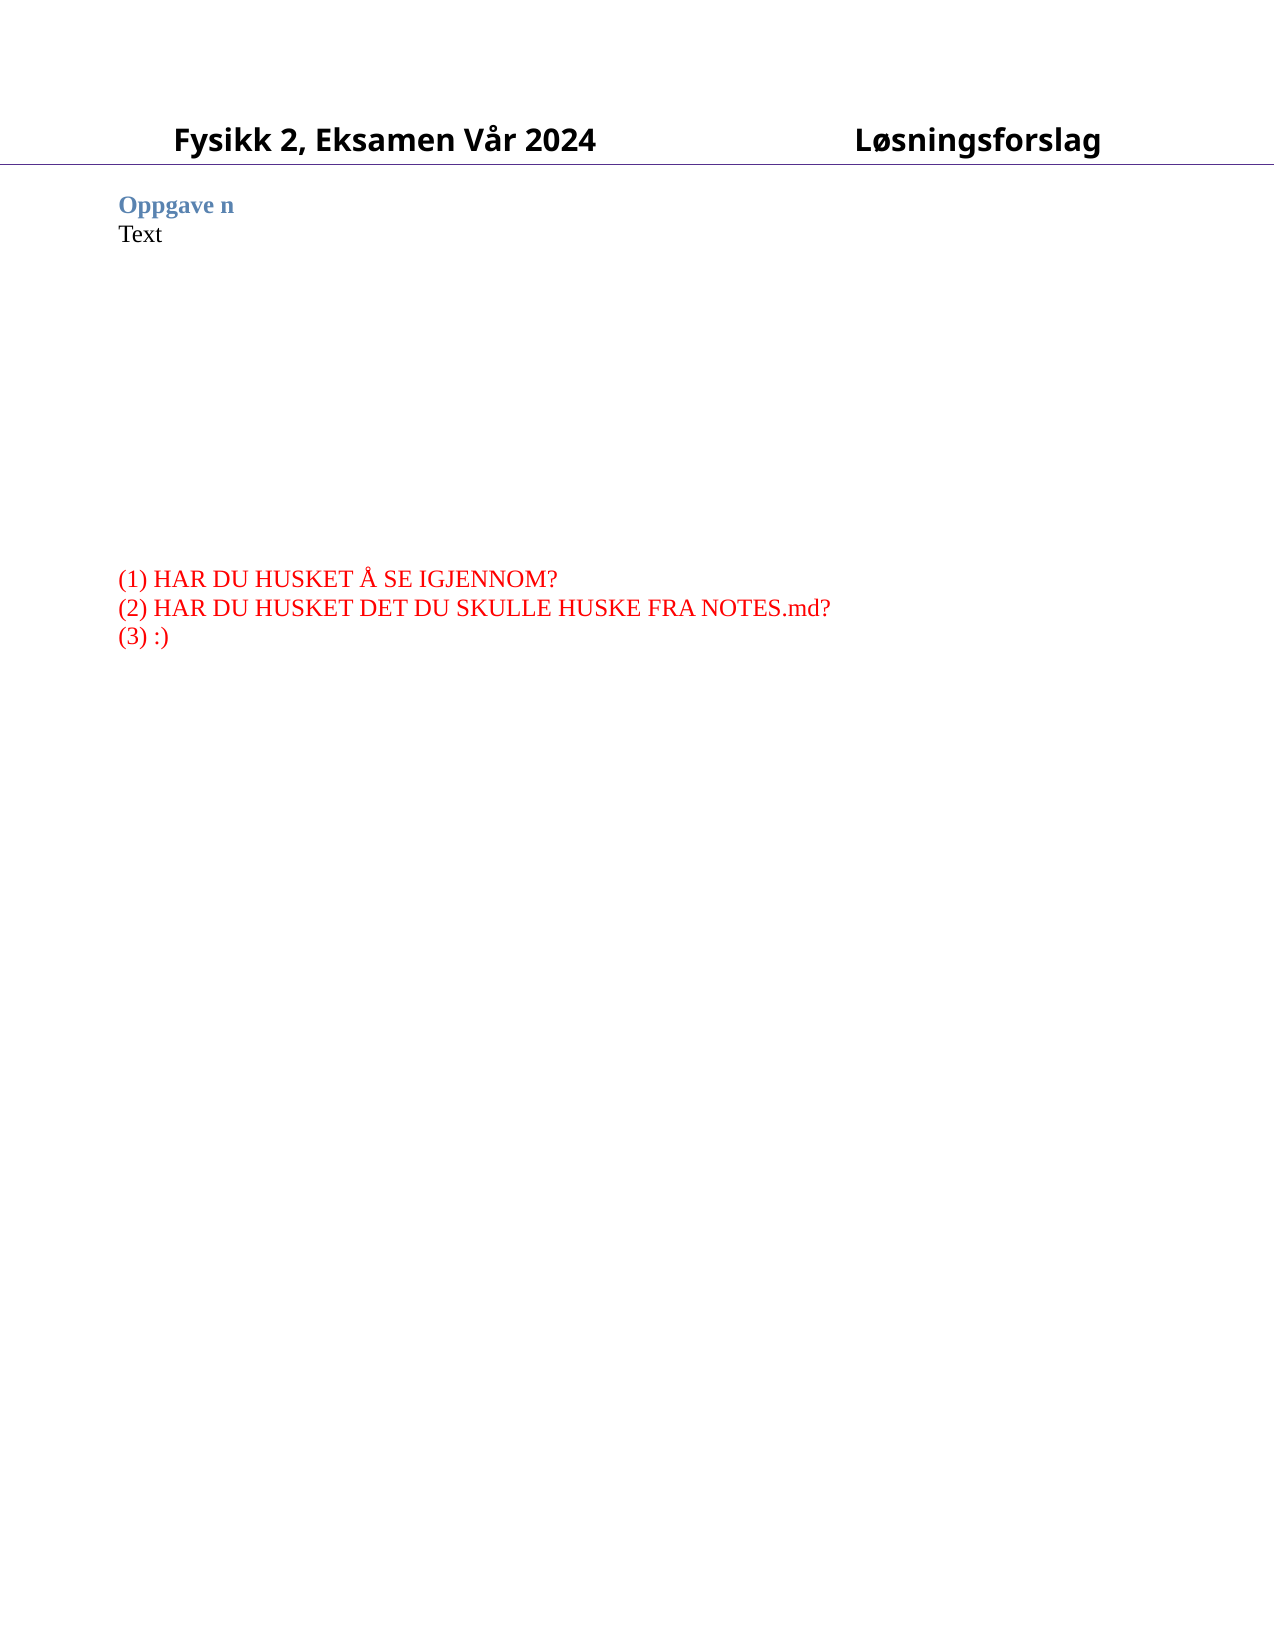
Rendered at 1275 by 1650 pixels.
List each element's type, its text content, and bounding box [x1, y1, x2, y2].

text (3) :) [118, 621, 1157, 650]
text (2) HAR DU HUSKET DET DU SKULLE HUSKE FRA NOTES.md? [118, 593, 1157, 621]
text (1) HAR DU HUSKET Å SE IGJENNOM? [118, 564, 1157, 593]
text Text [118, 219, 1157, 248]
text Oppgave n [118, 190, 1157, 219]
